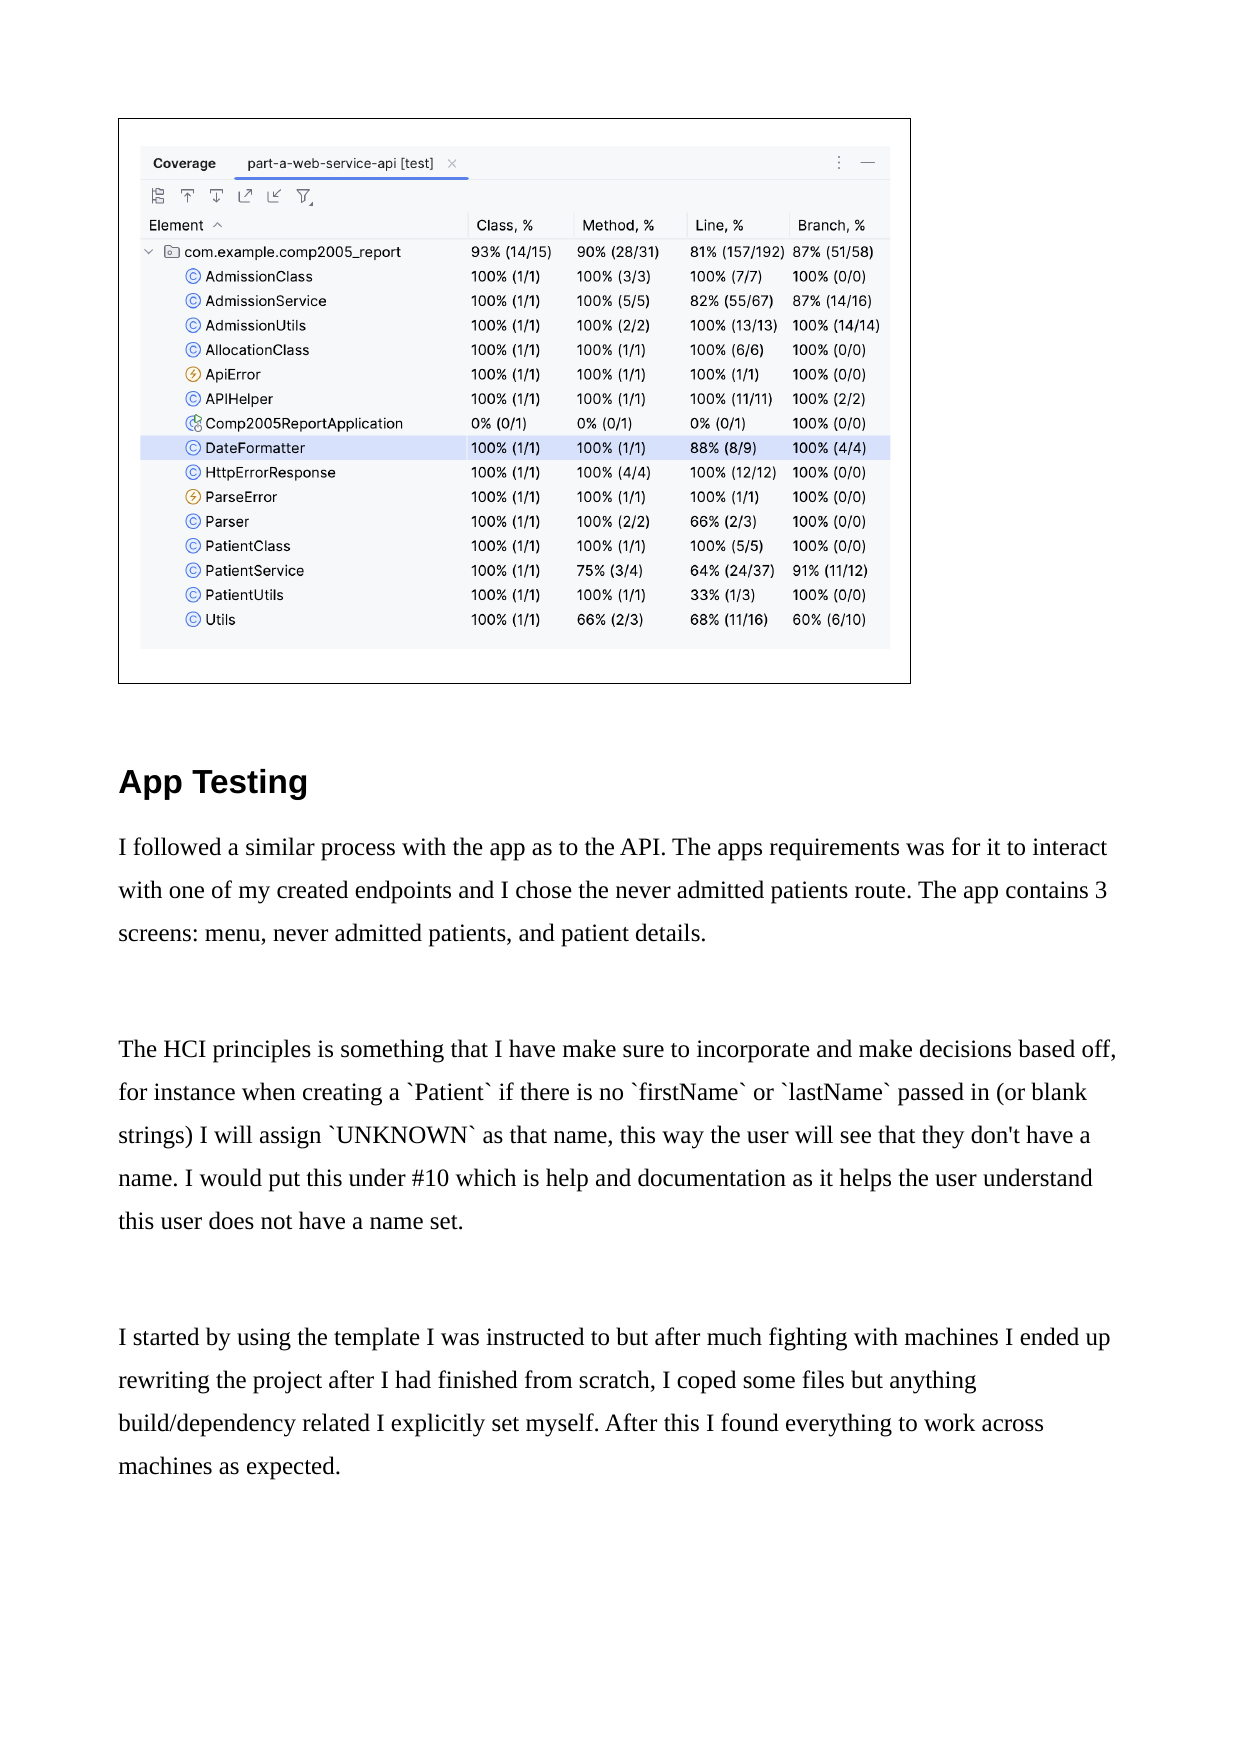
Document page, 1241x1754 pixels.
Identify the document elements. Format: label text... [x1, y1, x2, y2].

picture [140, 146, 891, 649]
text I followed a similar process with the app as to the API. The apps requirements was for it to interact with one of my created endpoints and I chose the never admitted patients route. The app contains 3 screens: menu, never admitted patients, and patient details. [118, 832, 1122, 947]
table_header [119, 119, 910, 683]
subtitle App Testing [118, 762, 1122, 801]
text I started by using the template I was instructed to but after much fighting with machines I ended up rewriting the project after I had finished from scratch, I coped some files but anything build/dependency related I explicitly set myself. After this I found everything to work across machines as expected. [118, 1322, 1122, 1480]
text The HCI principles is something that I have make sure to incorporate and make decisions based off, for instance when creating a `Patient` if there is no `firstName` or `lastName` passed in (or blank strings) I will assign `UNKNOWN` as that name, this way the user will see that they don't have a name. I would put this under #10 which is help and documentation as it helps the user understand this user does not have a name set. [118, 1034, 1122, 1235]
